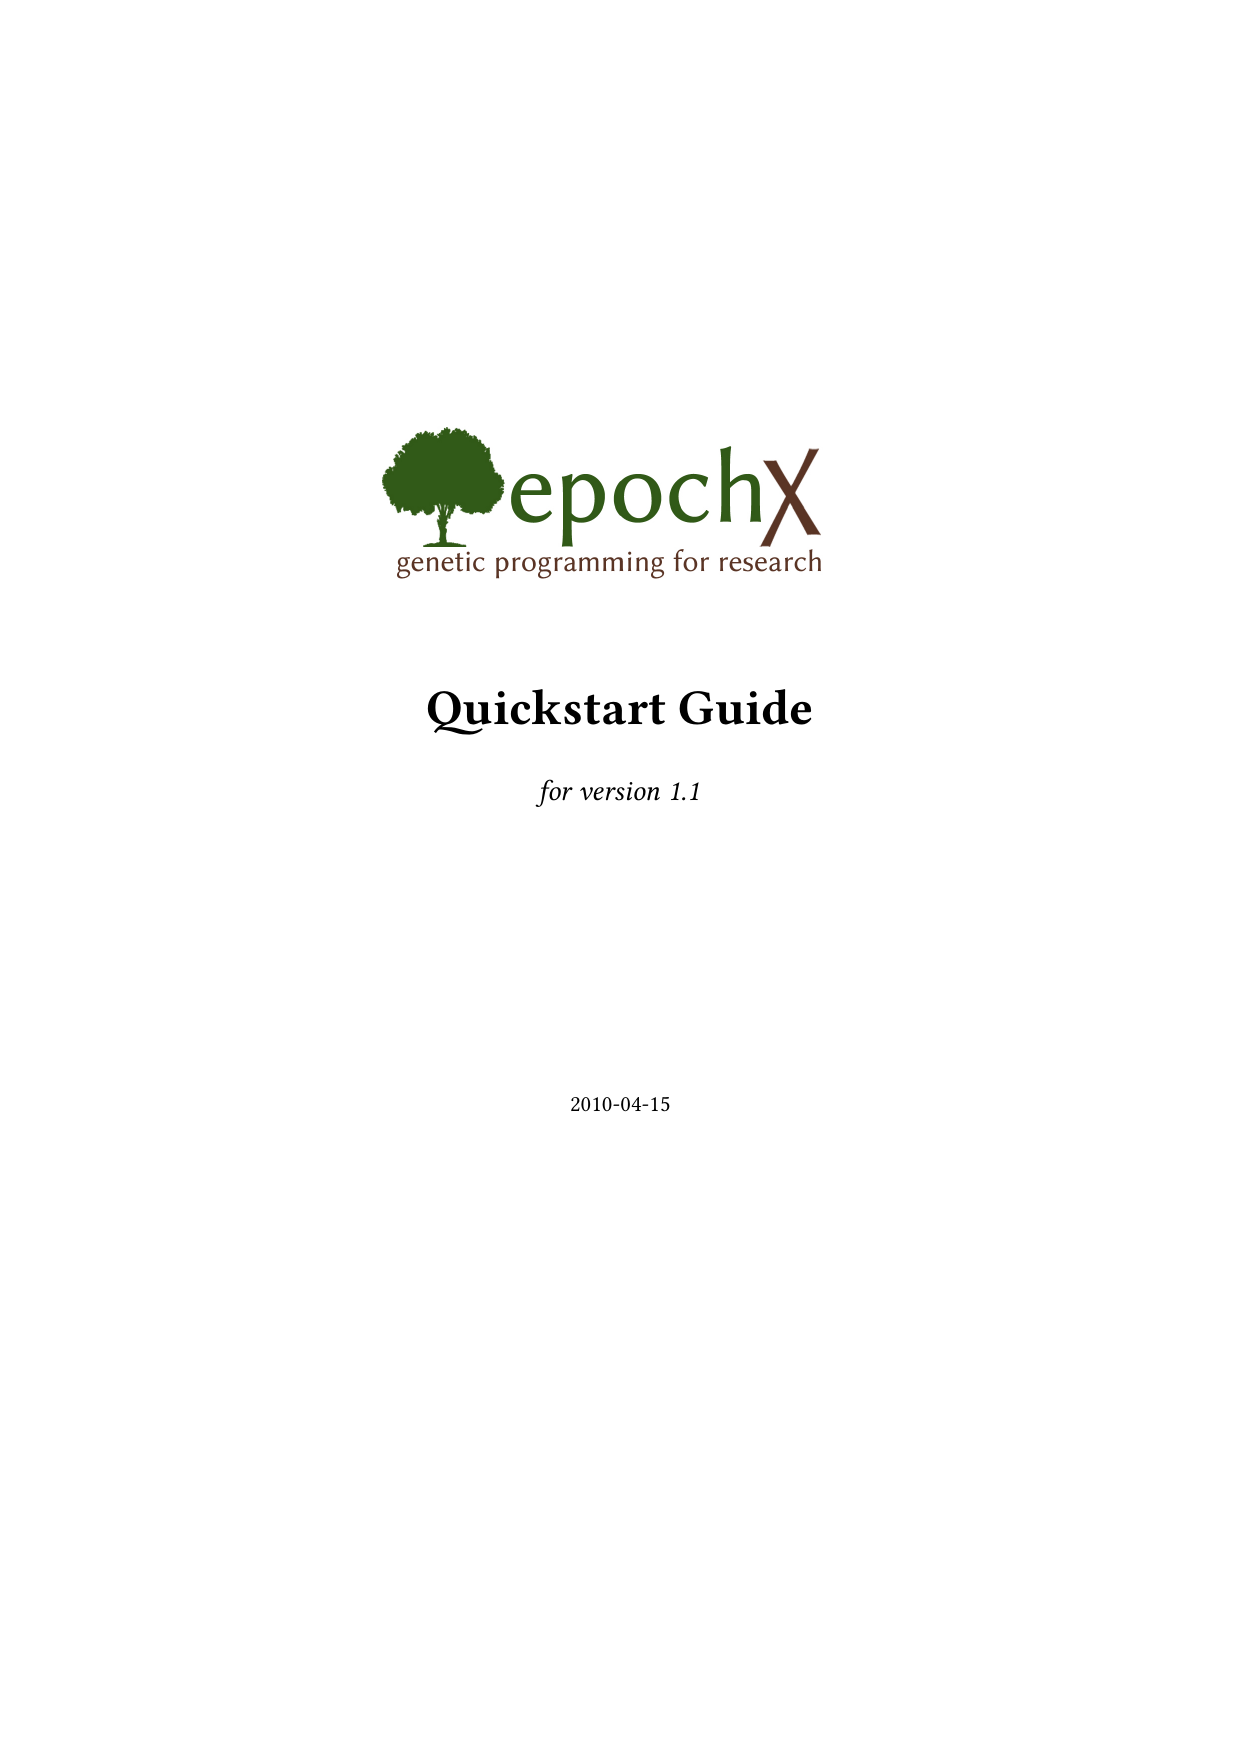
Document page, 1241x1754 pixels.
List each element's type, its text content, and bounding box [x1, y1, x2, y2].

title Quickstart Guide [118, 680, 1122, 737]
picture [369, 406, 871, 609]
subtitle for version 1.1 [118, 774, 1122, 807]
text 2010-04-15 [118, 1090, 1122, 1117]
